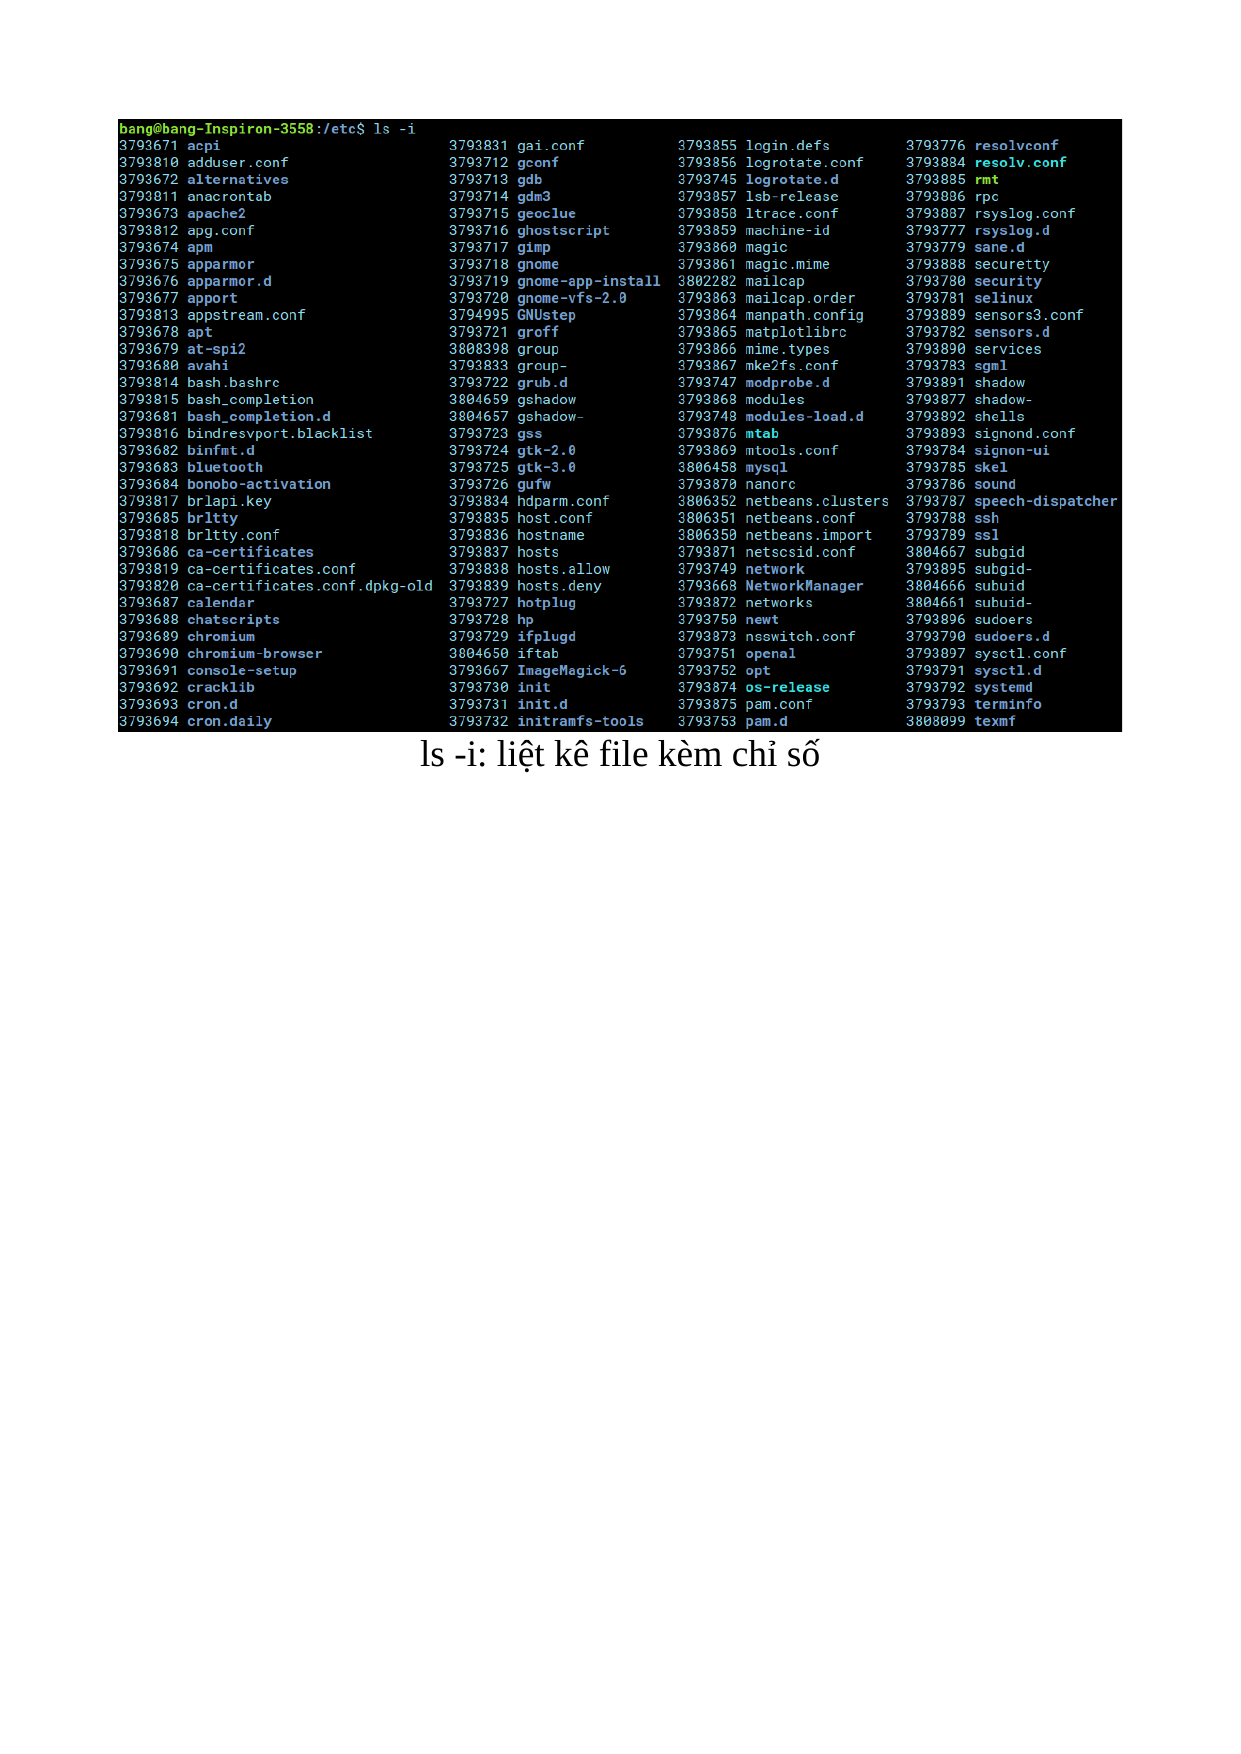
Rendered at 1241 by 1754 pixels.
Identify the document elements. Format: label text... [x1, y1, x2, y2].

text ls -i: liệt kê file kèm chỉ số [118, 732, 1122, 774]
picture [118, 118, 1123, 732]
